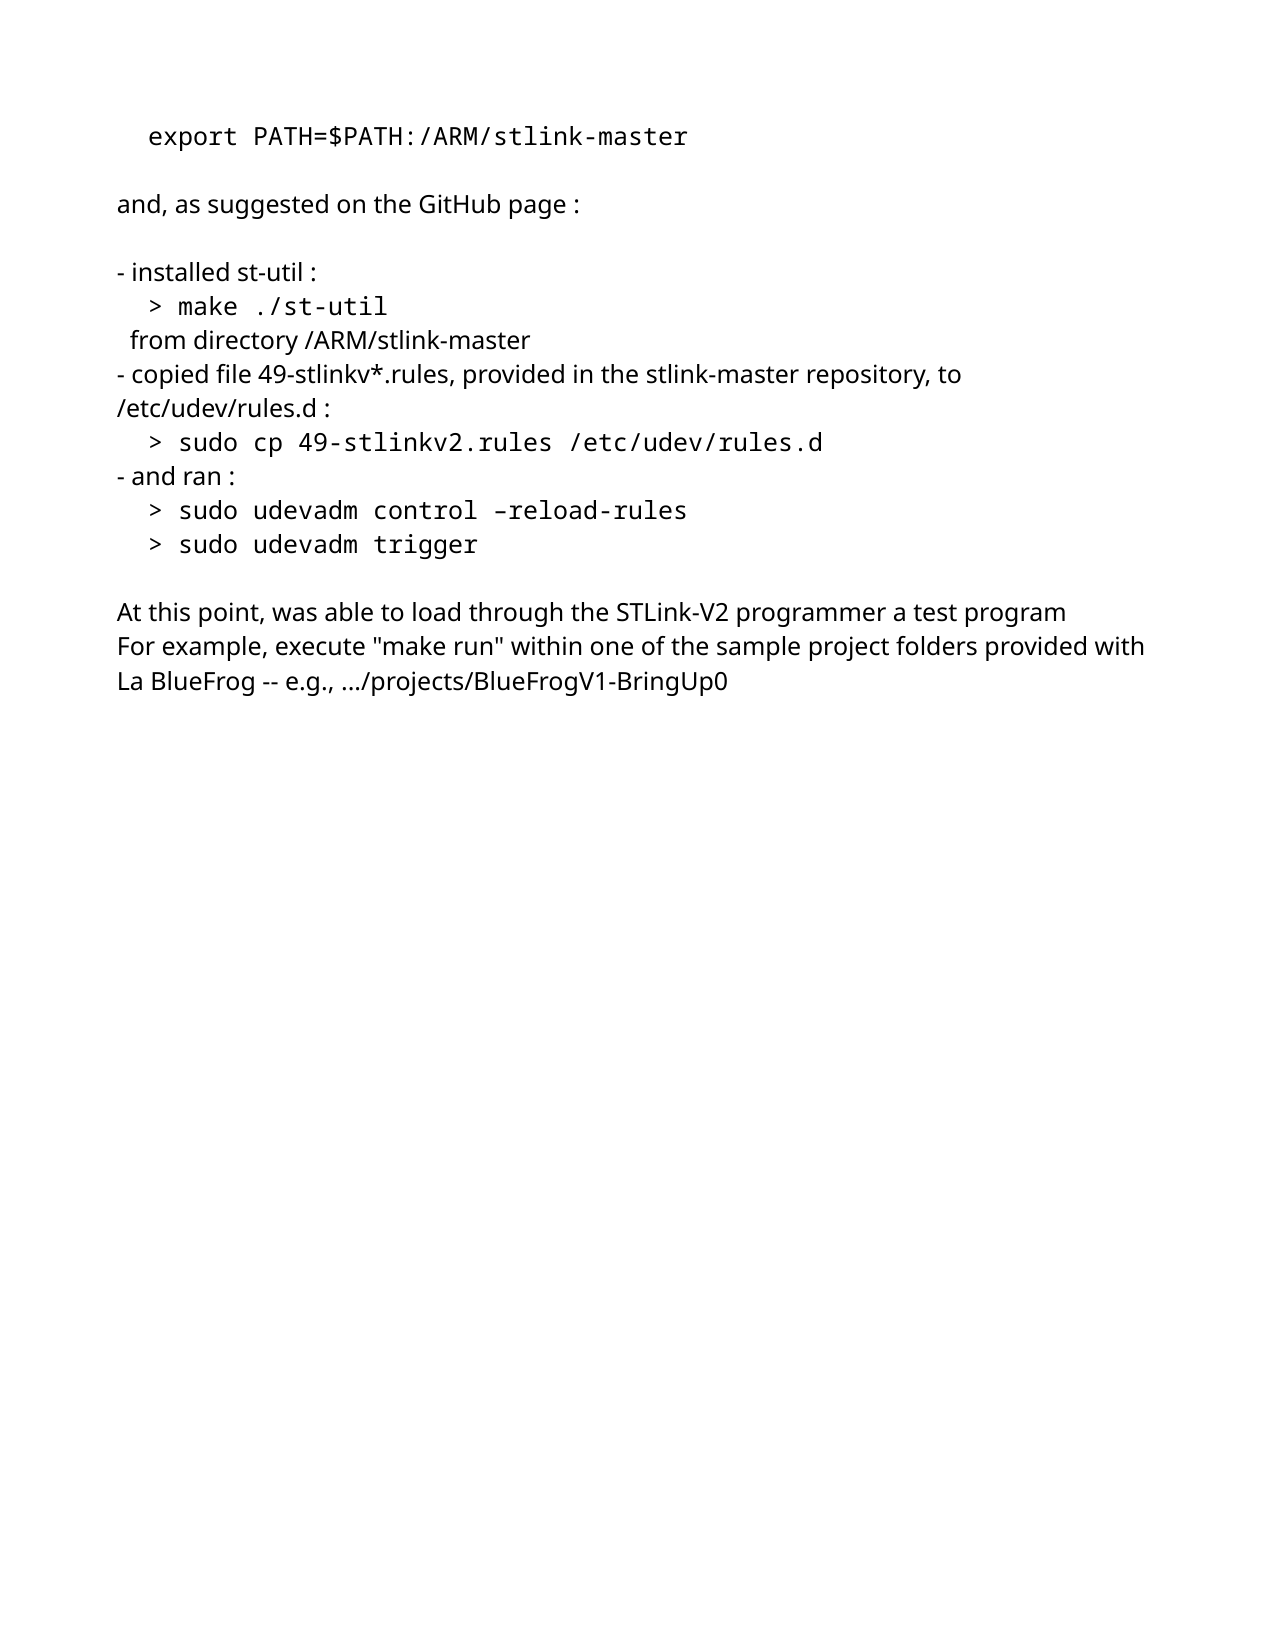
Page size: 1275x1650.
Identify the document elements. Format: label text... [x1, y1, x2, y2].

text and, as suggested on the GitHub page : [117, 186, 1157, 220]
text For example, execute "make run" within one of the sample project folders provided with [117, 629, 1157, 663]
text - copied file 49-stlinkv*.rules, provided in the stlink-master repository, to [117, 357, 1157, 391]
text - and ran : > sudo udevadm control –reload-rules > sudo udevadm trigger [117, 459, 1157, 561]
text from directory /ARM/stlink-master [117, 322, 1157, 357]
text La BlueFrog -- e.g., .../projects/BlueFrogV1-BringUp0 [117, 663, 1157, 697]
text /etc/udev/rules.d : > sudo cp 49-stlinkv2.rules /etc/udev/rules.d [117, 391, 1157, 459]
text At this point, was able to load through the STLink-V2 programmer a test program [117, 595, 1157, 629]
text export PATH=$PATH:/ARM/stlink-master [117, 118, 1157, 152]
text - installed st-util : > make ./st-util [117, 254, 1157, 322]
